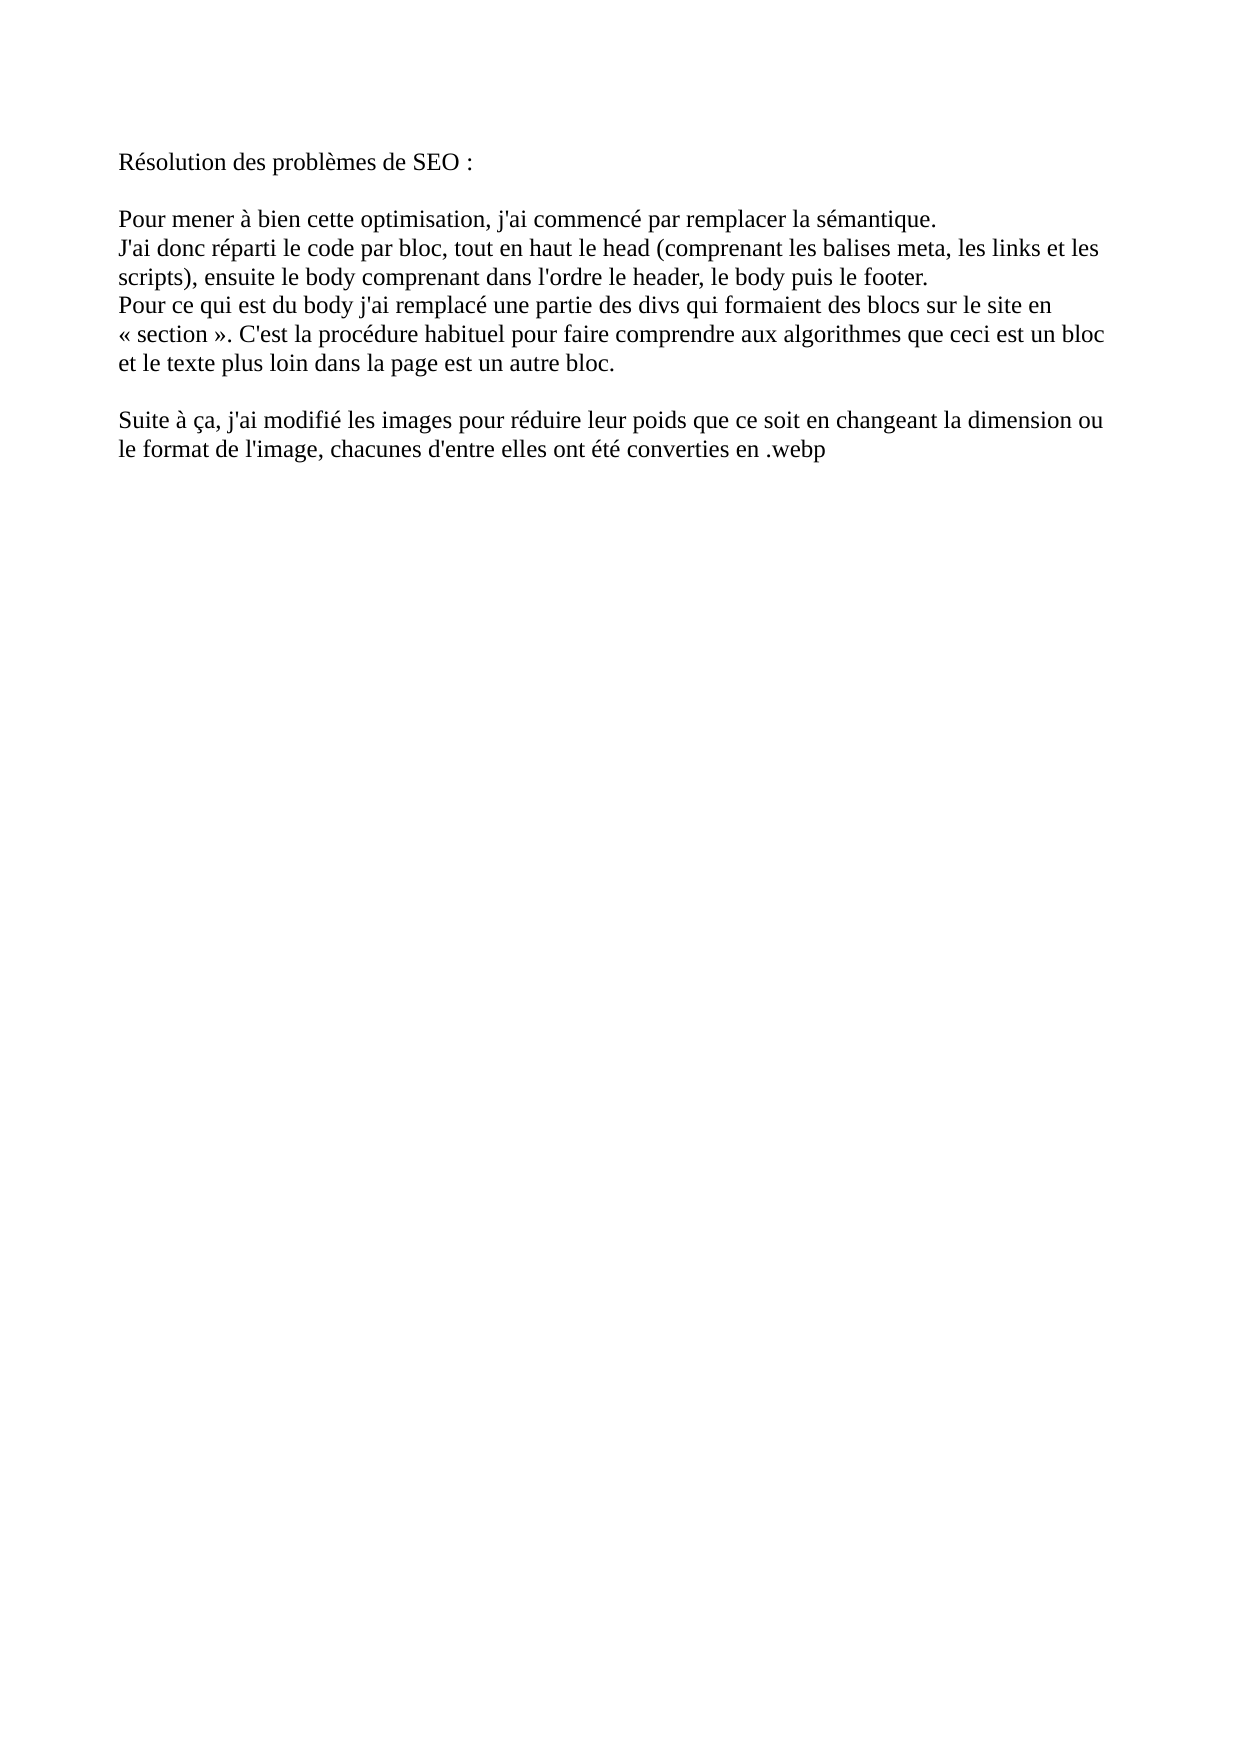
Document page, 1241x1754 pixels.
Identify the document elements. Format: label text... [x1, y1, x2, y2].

text Pour ce qui est du body j'ai remplacé une partie des divs qui formaient des blocs sur le site en « section ». C'est la procédure habituel pour faire comprendre aux algorithmes que ceci est un bloc et le texte plus loin dans la page est un autre bloc. [118, 291, 1122, 377]
text Suite à ça, j'ai modifié les images pour réduire leur poids que ce soit en changeant la dimension ou le format de l'image, chacunes d'entre elles ont été converties en .webp [118, 406, 1122, 463]
text Résolution des problèmes de SEO : [118, 147, 1122, 176]
text Pour mener à bien cette optimisation, j'ai commencé par remplacer la sémantique. J'ai donc réparti le code par bloc, tout en haut le head (comprenant les balises meta, les links et les scripts), ensuite le body comprenant dans l'ordre le header, le body puis le footer. [118, 204, 1122, 291]
